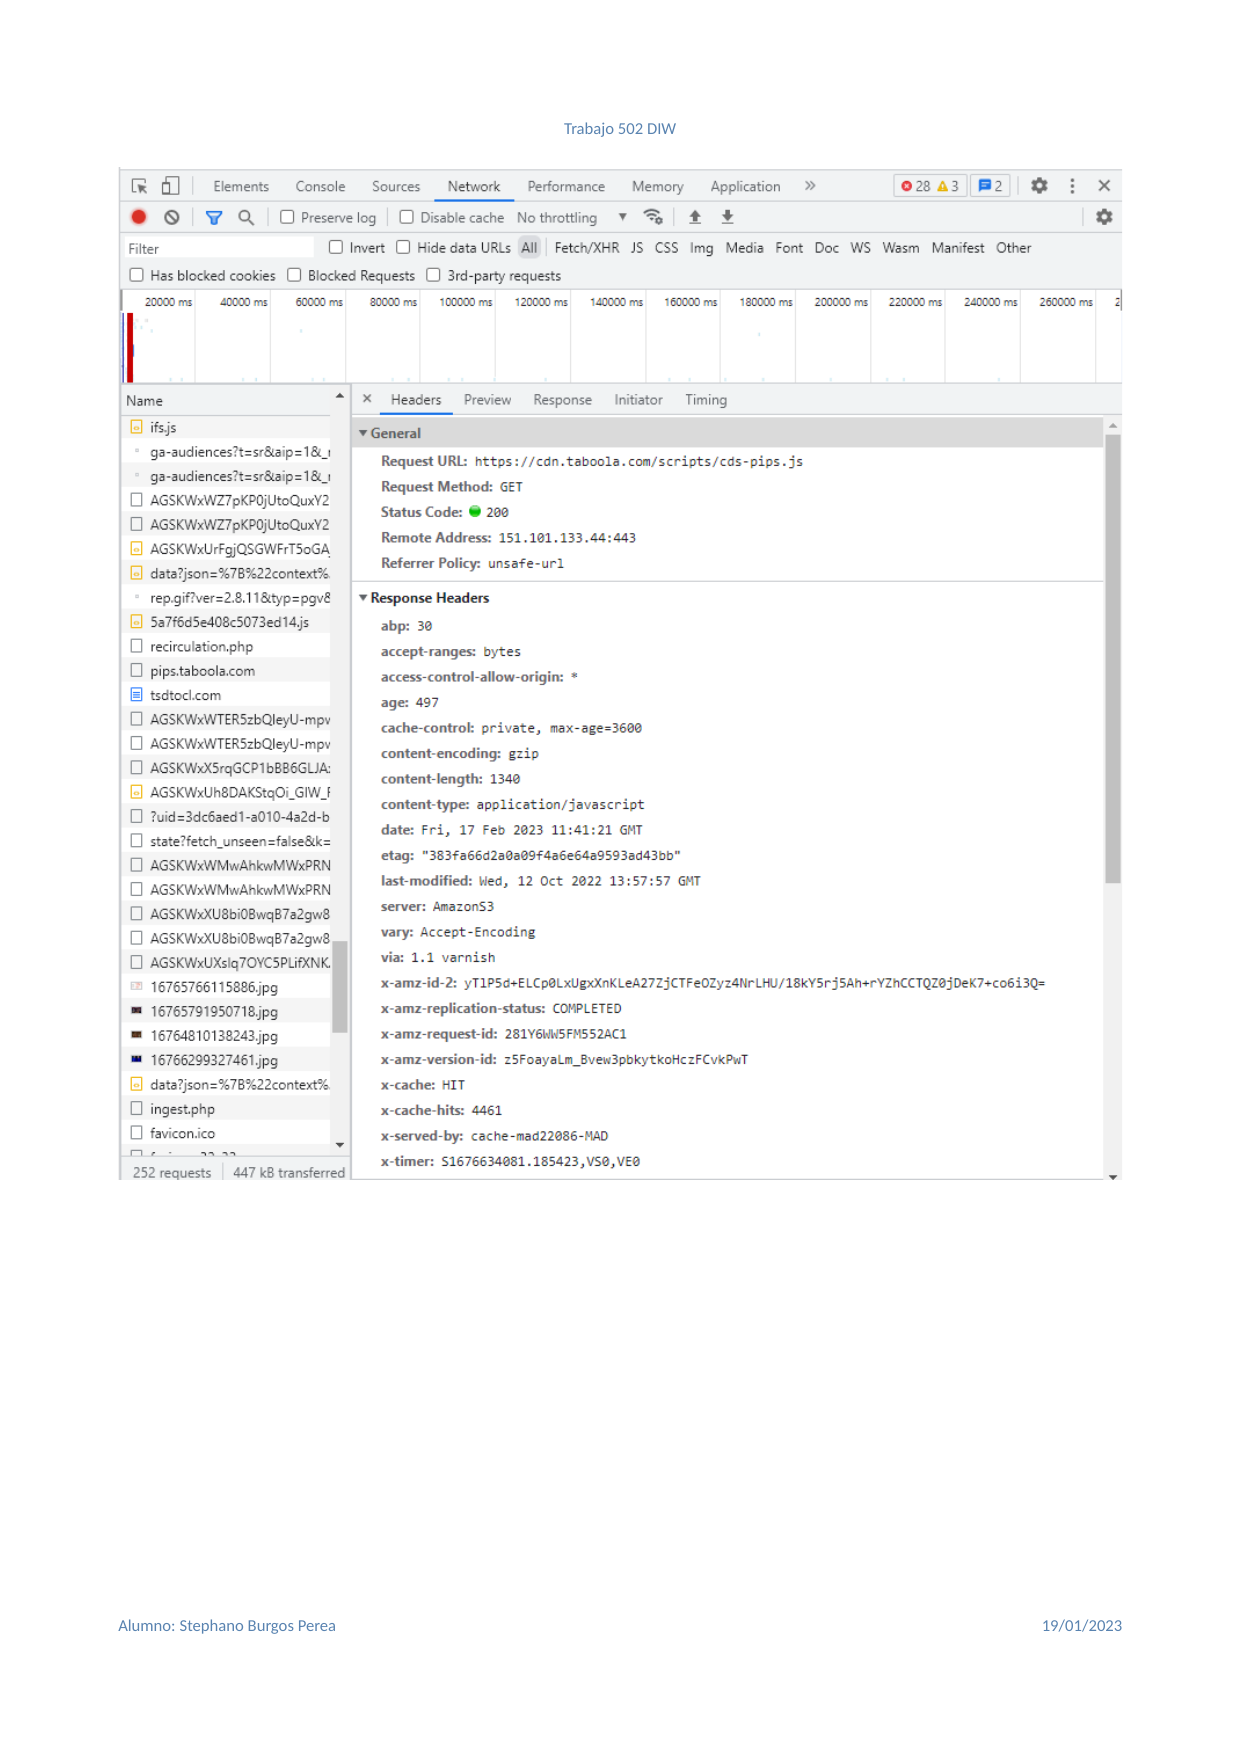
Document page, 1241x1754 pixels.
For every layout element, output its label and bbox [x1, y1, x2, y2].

picture [118, 167, 1123, 1180]
